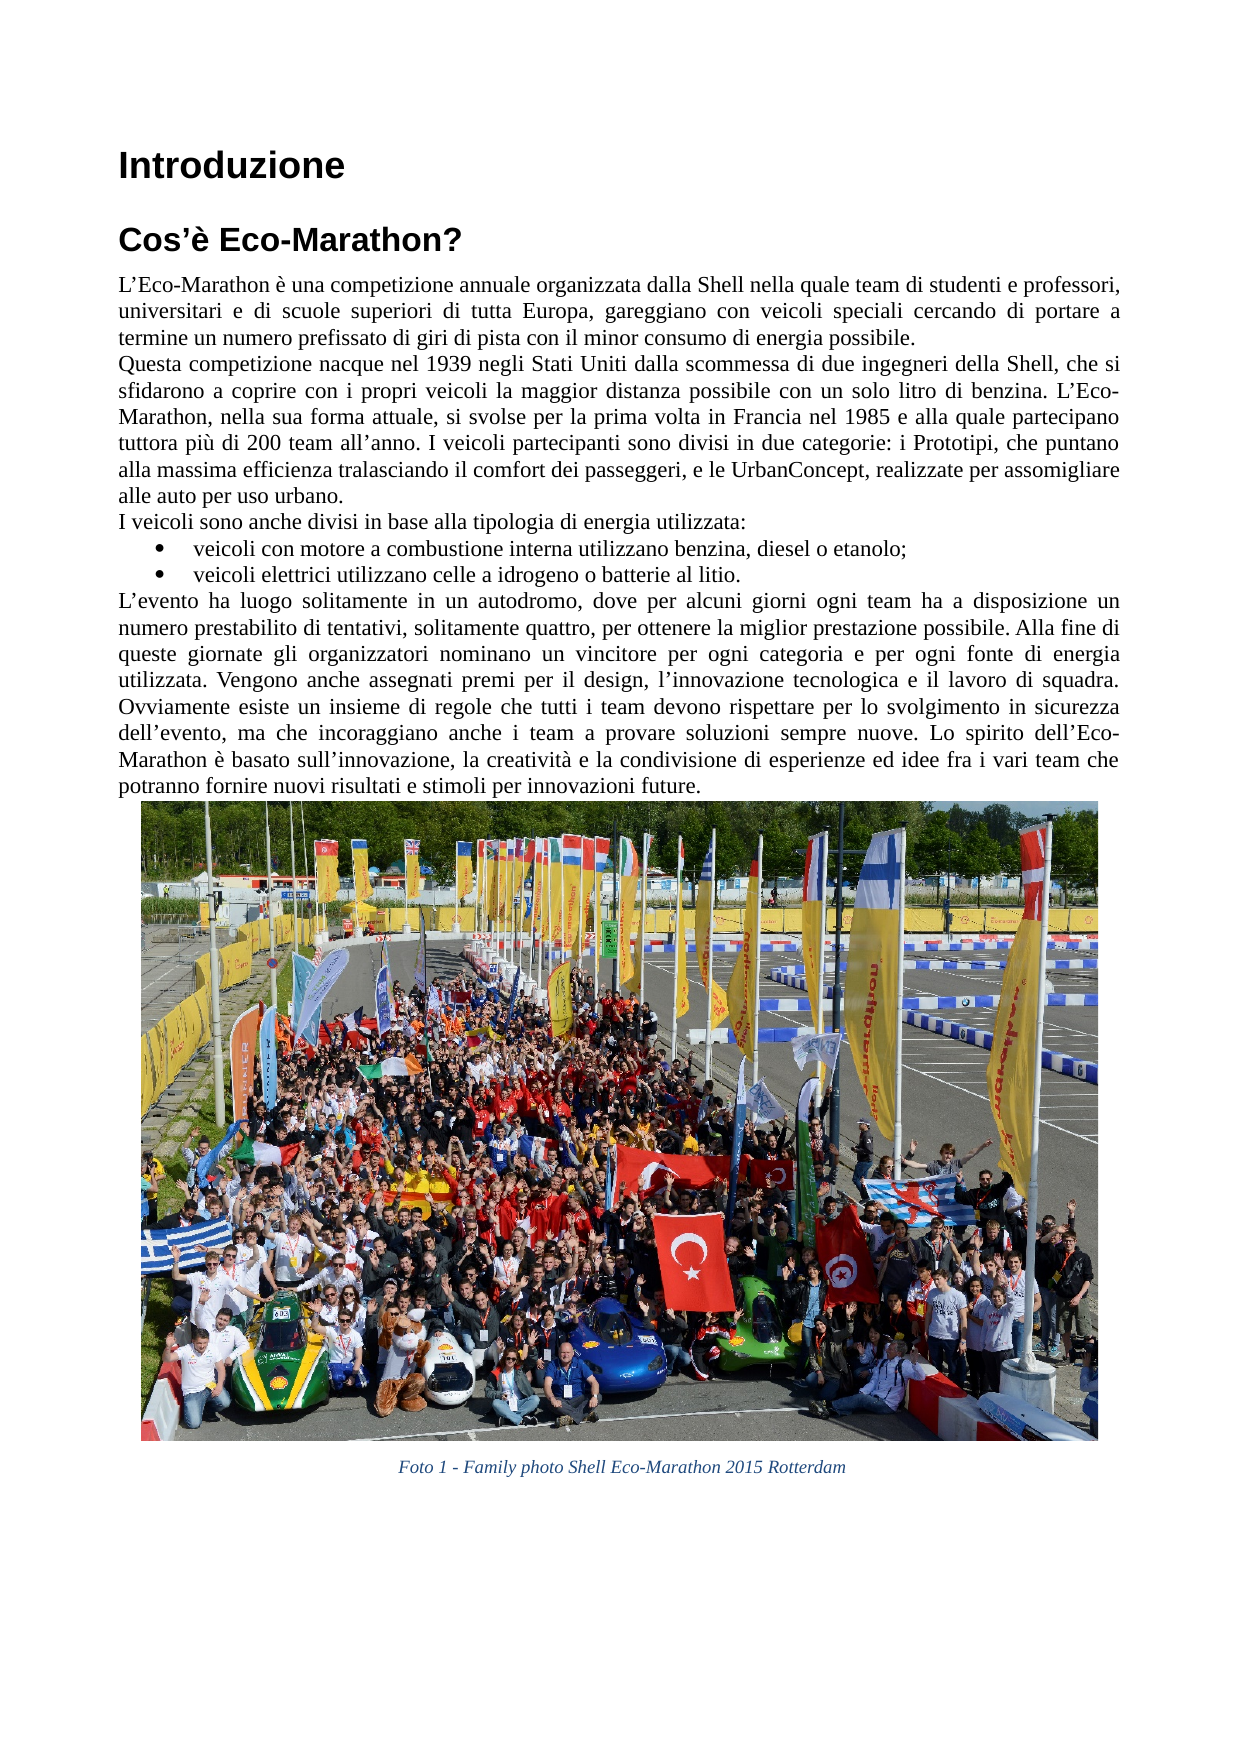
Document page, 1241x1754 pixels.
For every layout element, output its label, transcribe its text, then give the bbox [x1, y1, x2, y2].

text I veicoli sono anche divisi in base alla tipologia di energia utilizzata: [118, 508, 1122, 535]
text Questa competizione nacque nel 1939 negli Stati Uniti dalla scommessa di due ingegneri della Shell, che si sfidarono a coprire con i propri veicoli la maggior distanza possibile con un solo litro di benzina. L’Eco-Marathon, nella sua forma attuale, si svolse per la prima volta in Francia nel 1985 e alla quale partecipano tuttora più di 200 team all’anno. I veicoli partecipanti sono divisi in due categorie: i Prototipi, che puntano alla massima efficienza tralasciando il comfort dei passeggeri, e le UrbanConcept, realizzate per assomigliare alle auto per uso urbano. [118, 350, 1122, 508]
subtitle Introduzione [118, 143, 1122, 187]
list veicoli con motore a combustione interna utilizzano benzina, diesel o etanolo; [156, 535, 1122, 561]
subtitle Cos’è Eco-Marathon? [118, 220, 1122, 259]
text Foto 1 - Family photo Shell Eco-Marathon 2015 Rotterdam [130, 1456, 1116, 1478]
list veicoli elettrici utilizzano celle a idrogeno o batterie al litio. [156, 561, 1122, 587]
picture [164, 801, 1100, 1442]
text L’Eco-Marathon è una competizione annuale organizzata dalla Shell nella quale team di studenti e professori, universitari e di scuole superiori di tutta Europa, gareggiano con veicoli speciali cercando di portare a termine un numero prefissato di giri di pista con il minor consumo di energia possibile. [118, 271, 1122, 350]
text L’evento ha luogo solitamente in un autodromo, dove per alcuni giorni ogni team ha a disposizione un numero prestabilito di tentativi, solitamente quattro, per ottenere la miglior prestazione possibile. Alla fine di queste giornate gli organizzatori nominano un vincitore per ogni categoria e per ogni fonte di energia utilizzata. Vengono anche assegnati premi per il design, l’innovazione tecnologica e il lavoro di squadra. Ovviamente esiste un insieme di regole che tutti i team devono rispettare per lo svolgimento in sicurezza dell’evento, ma che incoraggiano anche i team a provare soluzioni sempre nuove. Lo spirito dell’Eco-Marathon è basato sull’innovazione, la creatività e la condivisione di esperienze ed idee fra i vari team che potranno fornire nuovi risultati e stimoli per innovazioni future. [118, 587, 1122, 798]
